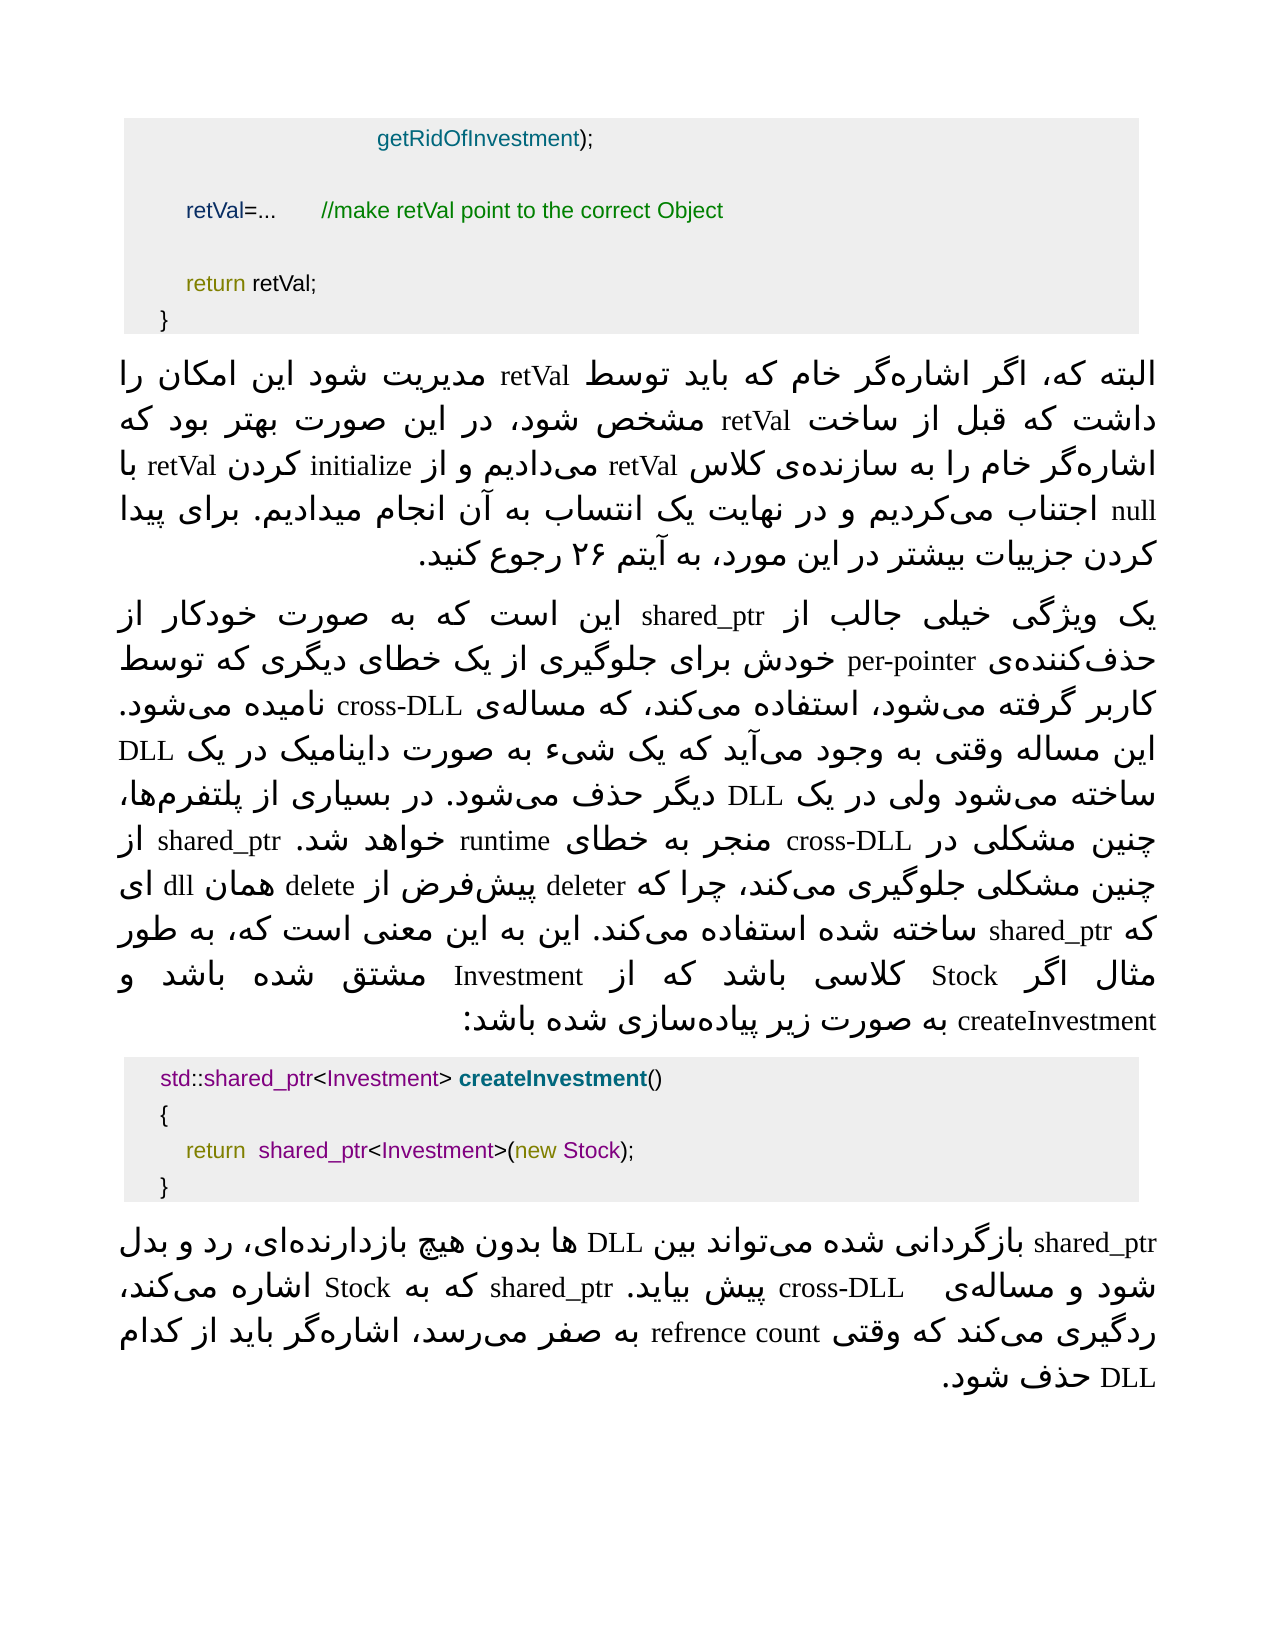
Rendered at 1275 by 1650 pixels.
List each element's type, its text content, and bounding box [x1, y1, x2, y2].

text getRidOfInvestment); [124, 118, 1139, 154]
text std::shared_ptr<Investment> createInvestment() [124, 1057, 1139, 1093]
text shared_ptr بازگردانی شده می‌تواند بین DLL ها بدون هیچ بازدارنده‌ای، رد و بدل شود و مساله‌ی cross-DLL پیش بیاید. shared_ptr که به Stock اشاره می‌کند، ردگیری می‌کند که وقتی refrence count به صفر می‌رسد، اشاره‌گر باید از کدام DLL حذف شود. [118, 1217, 1157, 1397]
text یک ویژگی خیلی جالب از shared_ptr این است که به صورت خودکار از حذف‌کننده‌ی per-pointer خودش برای جلوگیری از یک خطای دیگری که توسط کاربر گرفته می‌شود، استفاده می‌کند، که مساله‌ی cross-DLL نامیده می‌شود. این مساله وقتی به وجود می‌آید که یک شیء به صورت داینامیک در یک DLL ساخته می‌شود ولی در یک DLL دیگر حذف می‌شود. در بسیاری از پلتفرم‌ها، چنین مشکلی در cross-DLL منجر به خطای runtime خواهد شد. shared_ptr از چنین مشکلی جلوگیری می‌کند، چرا که deleter پیش‌فرض از delete همان dll ای که shared_ptr ساخته شده استفاده می‌کند. این به این معنی است که، به طور مثال اگر Stock کلاسی باشد که از Investment مشتق شده باشد و createInvestment به صورت زیر پیاده‌سازی شده باشد: [118, 589, 1157, 1039]
text return shared_ptr<Investment>(new Stock); [124, 1129, 1139, 1166]
text { [124, 1093, 1139, 1129]
text retVal=... //make retVal point to the correct Object [124, 190, 1139, 226]
text البته که، اگر اشاره‌گر خام که باید توسط retVal مدیریت شود این امکان را داشت که قبل از ساخت retVal مشخص شود، در این صورت بهتر بود که اشاره‌گر خام را به سازنده‌ی کلاس retVal می‌دادیم و از initialize کردن retVal با null اجتناب می‌کردیم و در نهایت یک انتساب به آن انجام میدادیم. برای پیدا کردن جزییات بیشتر در این مورد، به آیتم ۲۶ رجوع کنید. [118, 349, 1157, 574]
text } [124, 298, 1139, 334]
text } [124, 1166, 1139, 1202]
text return retVal; [124, 262, 1139, 298]
